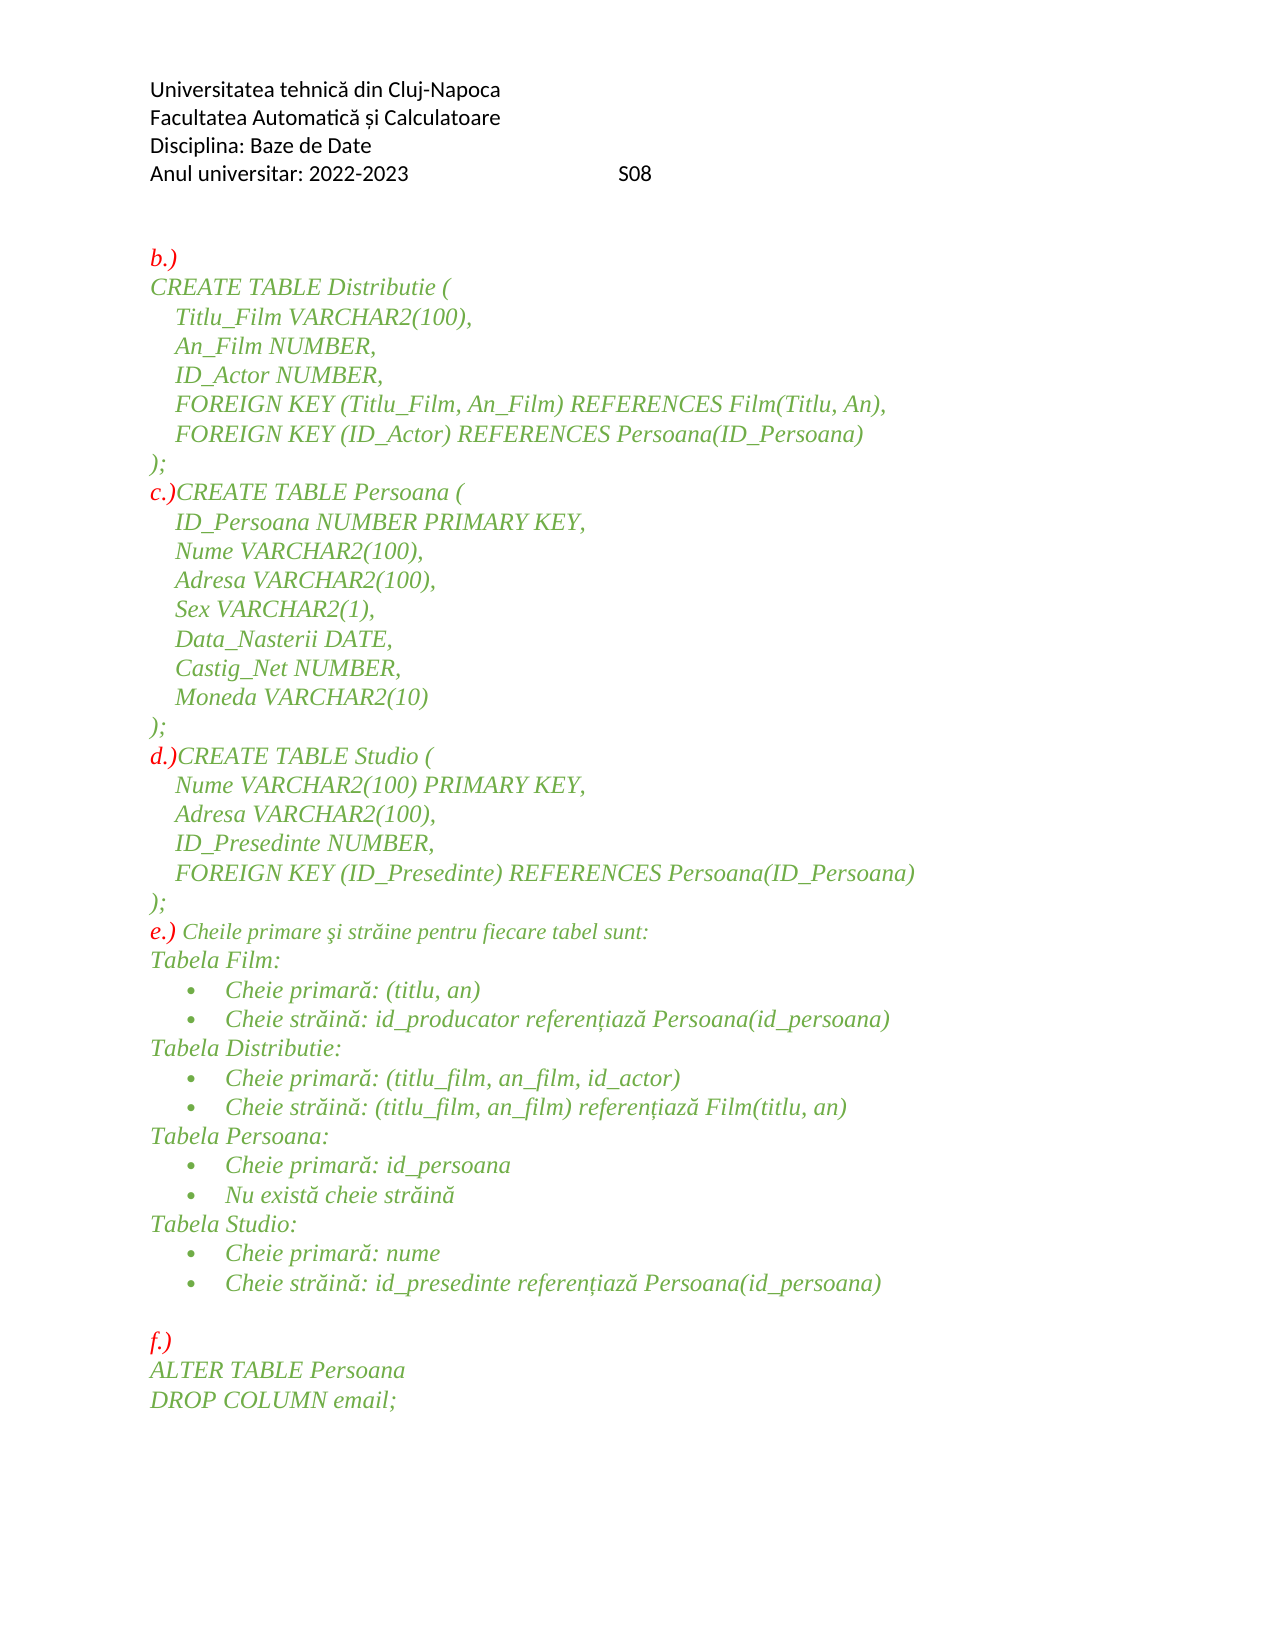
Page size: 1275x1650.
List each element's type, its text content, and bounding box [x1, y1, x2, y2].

text ); [150, 711, 1125, 740]
text d.)CREATE TABLE Studio ( [150, 741, 1125, 769]
text Tabela Film: [150, 946, 1125, 974]
text ID_Actor NUMBER, [150, 360, 1125, 389]
text c.)CREATE TABLE Persoana ( [150, 477, 1125, 506]
text Tabela Distributie: [150, 1033, 1125, 1062]
list Cheie străină: (titlu_film, an_film) referențiază Film(titlu, an) [187, 1092, 1125, 1121]
text ID_Persoana NUMBER PRIMARY KEY, [150, 507, 1125, 535]
list Cheie primară: (titlu, an) [187, 975, 1125, 1004]
text Nume VARCHAR2(100) PRIMARY KEY, [150, 770, 1125, 799]
text Tabela Studio: [150, 1209, 1125, 1238]
list Cheie străină: id_producator referențiază Persoana(id_persoana) [187, 1004, 1125, 1033]
text Adresa VARCHAR2(100), [150, 565, 1125, 594]
text ALTER TABLE Persoana [150, 1355, 1125, 1384]
text Adresa VARCHAR2(100), [150, 799, 1125, 828]
text Tabela Persoana: [150, 1121, 1125, 1150]
text e.) Cheile primare şi străine pentru fiecare tabel sunt: [150, 916, 1125, 945]
text Sex VARCHAR2(1), [150, 594, 1125, 623]
text b.) [150, 243, 1125, 272]
text ); [150, 448, 1125, 477]
text f.) [150, 1326, 1125, 1355]
text An_Film NUMBER, [150, 331, 1125, 360]
list Nu există cheie străină [187, 1180, 1125, 1208]
text Nume VARCHAR2(100), [150, 536, 1125, 564]
text ); [150, 887, 1125, 916]
list Cheie primară: (titlu_film, an_film, id_actor) [187, 1063, 1125, 1091]
text FOREIGN KEY (ID_Presedinte) REFERENCES Persoana(ID_Persoana) [150, 858, 1125, 887]
text CREATE TABLE Distributie ( [150, 272, 1125, 301]
text ID_Presedinte NUMBER, [150, 828, 1125, 857]
text DROP COLUMN email; [150, 1385, 1125, 1413]
text Moneda VARCHAR2(10) [150, 682, 1125, 711]
text FOREIGN KEY (Titlu_Film, An_Film) REFERENCES Film(Titlu, An), [150, 389, 1125, 418]
list Cheie primară: id_persoana [187, 1151, 1125, 1179]
list Cheie străină: id_presedinte referențiază Persoana(id_persoana) [187, 1268, 1125, 1296]
list Cheie primară: nume [187, 1238, 1125, 1267]
text Castig_Net NUMBER, [150, 653, 1125, 682]
text Data_Nasterii DATE, [150, 624, 1125, 652]
text Titlu_Film VARCHAR2(100), [150, 302, 1125, 330]
text FOREIGN KEY (ID_Actor) REFERENCES Persoana(ID_Persoana) [150, 419, 1125, 447]
